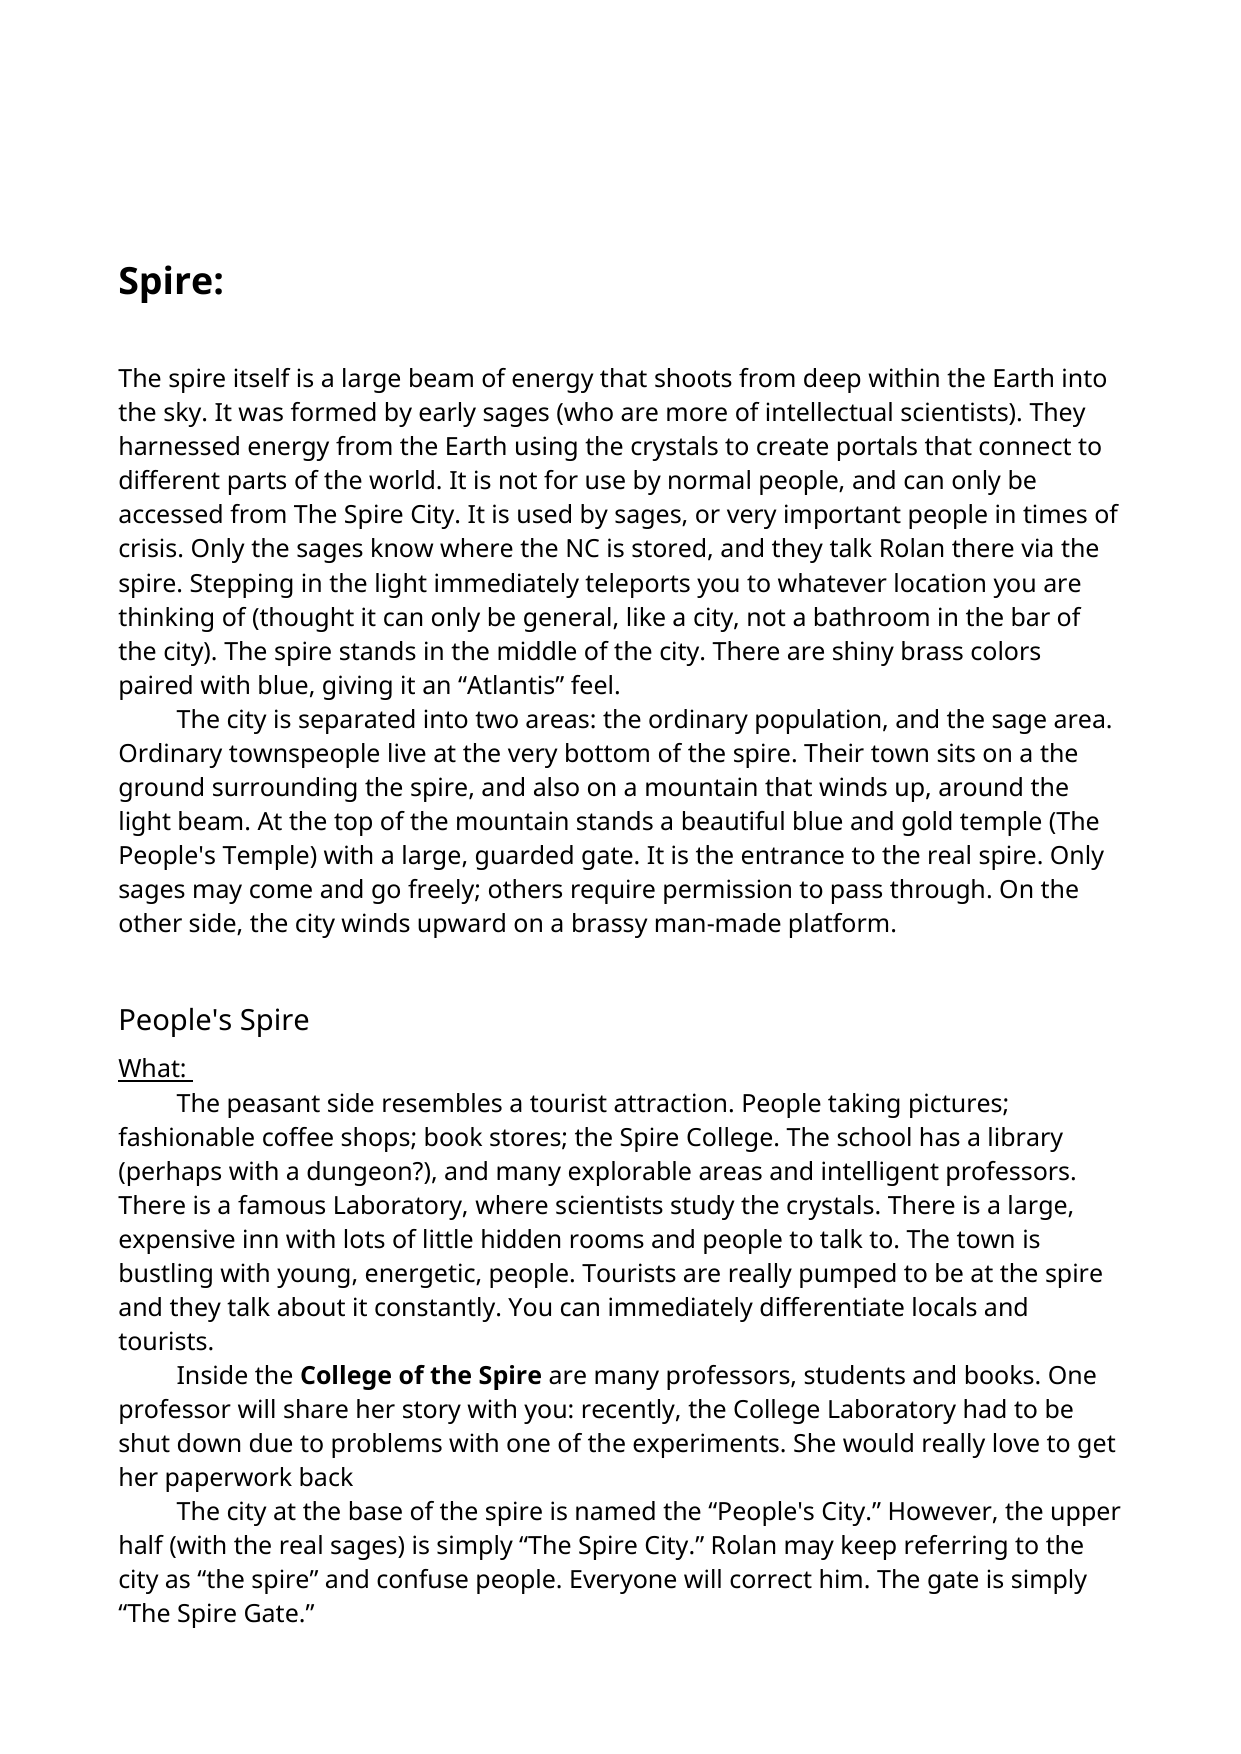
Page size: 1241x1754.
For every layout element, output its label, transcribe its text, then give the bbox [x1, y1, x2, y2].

text The city is separated into two areas: the ordinary population, and the sage area. Ordinary townspeople live at the very bottom of the spire. Their town sits on a the ground surrounding the spire, and also on a mountain that winds up, around the light beam. At the top of the mountain stands a beautiful blue and gold temple (The People's Temple) with a large, guarded gate. It is the entrance to the real spire. Only sages may come and go freely; others require permission to pass through. On the other side, the city winds upward on a brassy man-made platform. [118, 701, 1122, 940]
text The peasant side resembles a tourist attraction. People taking pictures; fashionable coffee shops; book stores; the Spire College. The school has a library (perhaps with a dungeon?), and many explorable areas and intelligent professors. There is a famous Laboratory, where scientists study the crystals. There is a large, expensive inn with lots of little hidden rooms and people to talk to. The town is bustling with young, energetic, people. Tourists are really pumped to be at the spire and they talk about it constantly. You can immediately differentiate locals and tourists. [118, 1085, 1122, 1358]
text Inside the College of the Spire are many professors, students and books. One professor will share her story with you: recently, the College Laboratory had to be shut down due to problems with one of the experiments. She would really love to get her paperwork back [118, 1358, 1122, 1494]
text Spire: [118, 254, 1122, 305]
text The spire itself is a large beam of energy that shoots from deep within the Earth into the sky. It was formed by early sages (who are more of intellectual scientists). They harnessed energy from the Earth using the crystals to create portals that connect to different parts of the world. It is not for use by normal people, and can only be accessed from The Spire City. It is used by sages, or very important people in times of crisis. Only the sages know where the NC is stored, and they talk Rolan there via the spire. Stepping in the light immediately teleports you to whatever location you are thinking of (thought it can only be general, like a city, not a bathroom in the bar of the city). The spire stands in the middle of the city. There are shiny brass colors paired with blue, giving it an “Atlantis” feel. [118, 361, 1122, 701]
text The city at the base of the spire is named the “People's City.” However, the upper half (with the real sages) is simply “The Spire City.” Rolan may keep referring to the city as “the spire” and confuse people. Everyone will correct him. The gate is simply “The Spire Gate.” [118, 1494, 1122, 1630]
text People's Spire [118, 999, 1122, 1039]
text What: [118, 1051, 1122, 1085]
